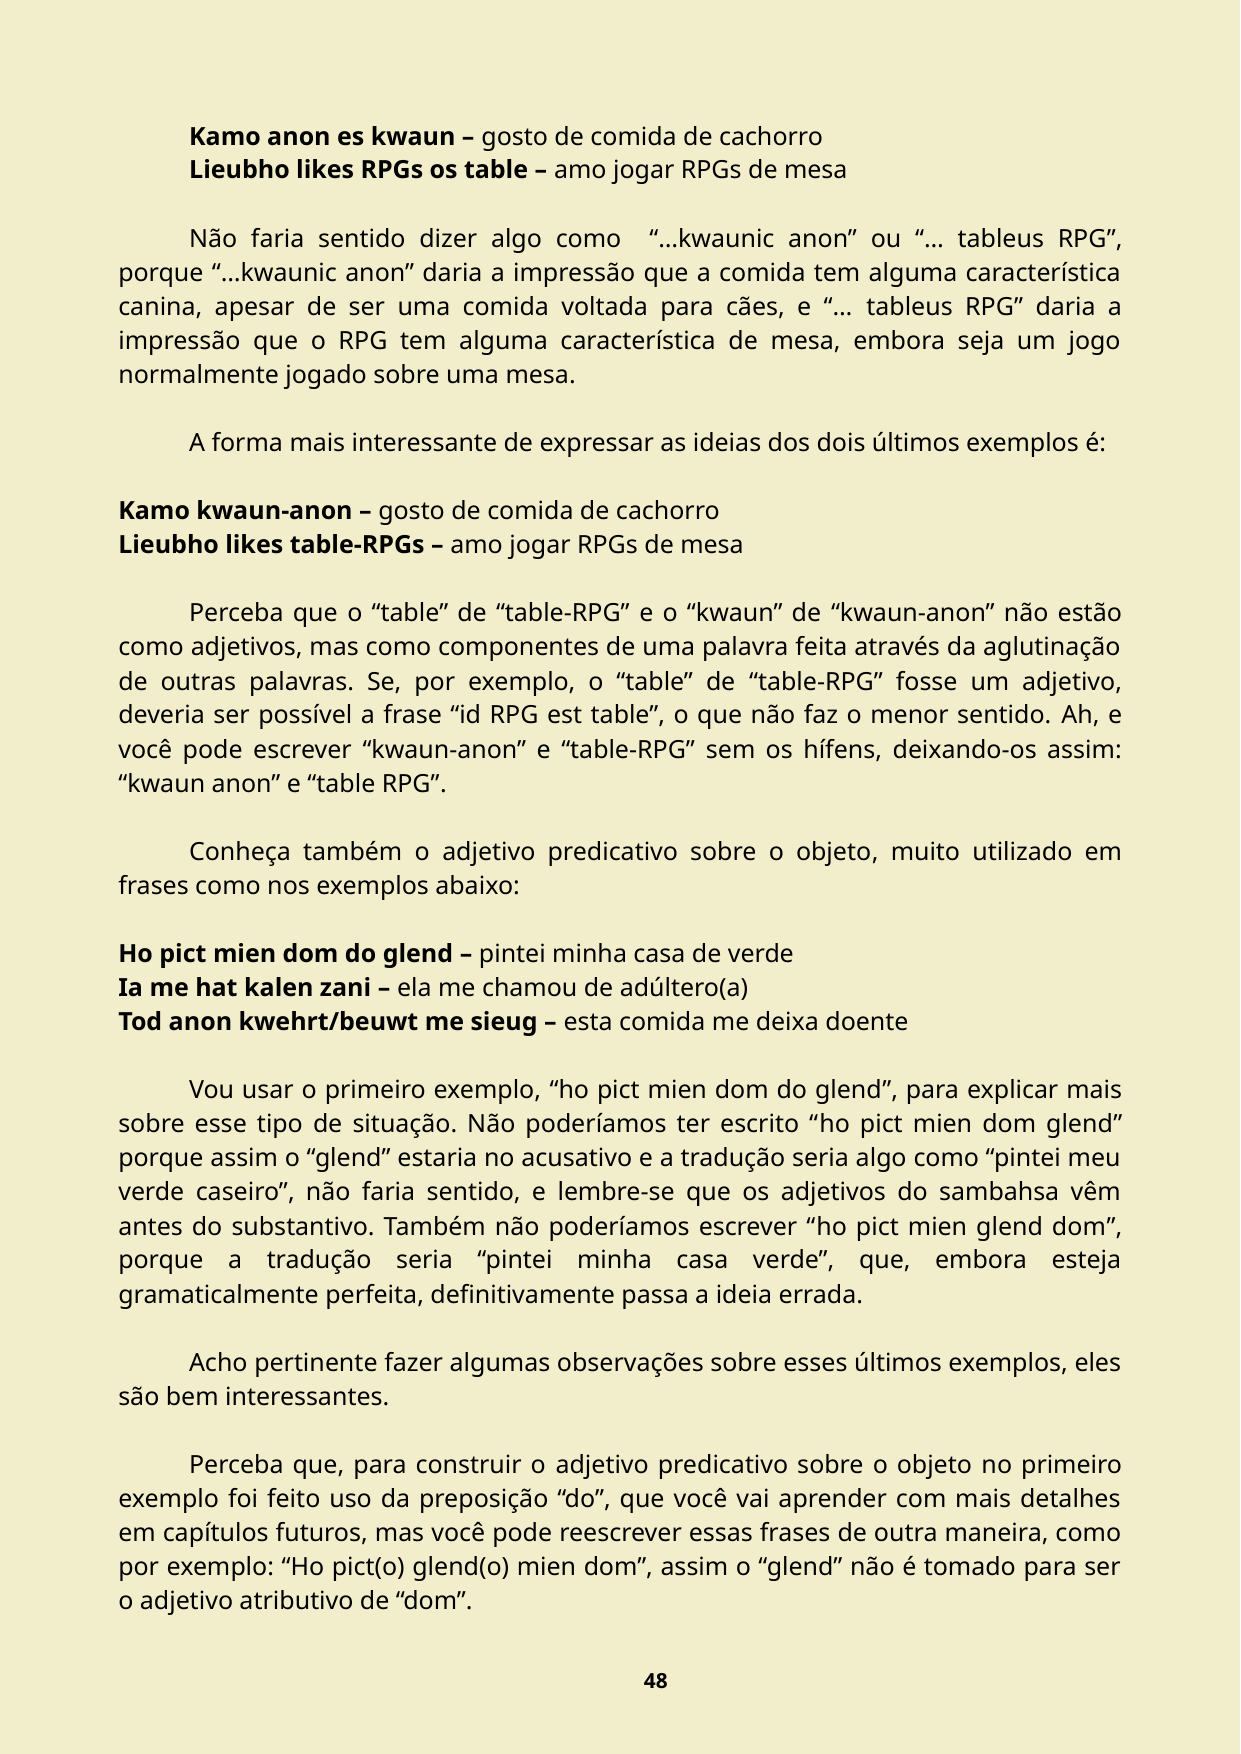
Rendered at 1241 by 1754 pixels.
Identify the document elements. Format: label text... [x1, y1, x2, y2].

text Acho pertinente fazer algumas observações sobre esses últimos exemplos, eles são bem interessantes. [118, 1344, 1122, 1412]
text Lieubho likes RPGs os table – amo jogar RPGs de mesa [118, 152, 1122, 186]
text A forma mais interessante de expressar as ideias dos dois últimos exemplos é: [118, 425, 1122, 459]
text Ia me hat kalen zani – ela me chamou de adúltero(a) [118, 970, 1122, 1004]
text Kamo anon es kwaun – gosto de comida de cachorro [118, 118, 1122, 152]
text Lieubho likes table-RPGs – amo jogar RPGs de mesa [118, 527, 1122, 561]
text Tod anon kwehrt/beuwt me sieug – esta comida me deixa doente [118, 1004, 1122, 1038]
text Ho pict mien dom do glend – pintei minha casa de verde [118, 936, 1122, 970]
text Conheça também o adjetivo predicativo sobre o objeto, muito utilizado em frases como nos exemplos abaixo: [118, 833, 1122, 902]
text Kamo kwaun-anon – gosto de comida de cachorro [118, 493, 1122, 527]
text Não faria sentido dizer algo como “…kwaunic anon” ou “… tableus RPG”, porque “…kwaunic anon” daria a impressão que a comida tem alguma característica canina, apesar de ser uma comida voltada para cães, e “… tableus RPG” daria a impressão que o RPG tem alguma característica de mesa, embora seja um jogo normalmente jogado sobre uma mesa. [118, 220, 1122, 391]
text Perceba que, para construir o adjetivo predicativo sobre o objeto no primeiro exemplo foi feito uso da preposição “do”, que você vai aprender com mais detalhes em capítulos futuros, mas você pode reescrever essas frases de outra maneira, como por exemplo: “Ho pict(o) glend(o) mien dom”, assim o “glend” não é tomado para ser o adjetivo atributivo de “dom”. [118, 1447, 1122, 1617]
text Perceba que o “table” de “table-RPG” e o “kwaun” de “kwaun-anon” não estão como adjetivos, mas como componentes de uma palavra feita através da aglutinação de outras palavras. Se, por exemplo, o “table” de “table-RPG” fosse um adjetivo, deveria ser possível a frase “id RPG est table”, o que não faz o menor sentido. Ah, e você pode escrever “kwaun-anon” e “table-RPG” sem os hífens, deixando-os assim: “kwaun anon” e “table RPG”. [118, 595, 1122, 799]
text Vou usar o primeiro exemplo, “ho pict mien dom do glend”, para explicar mais sobre esse tipo de situação. Não poderíamos ter escrito “ho pict mien dom glend” porque assim o “glend” estaria no acusativo e a tradução seria algo como “pintei meu verde caseiro”, não faria sentido, e lembre-se que os adjetivos do sambahsa vêm antes do substantivo. Também não poderíamos escrever “ho pict mien glend dom”, porque a tradução seria “pintei minha casa verde”, que, embora esteja gramaticalmente perfeita, definitivamente passa a ideia errada. [118, 1072, 1122, 1310]
